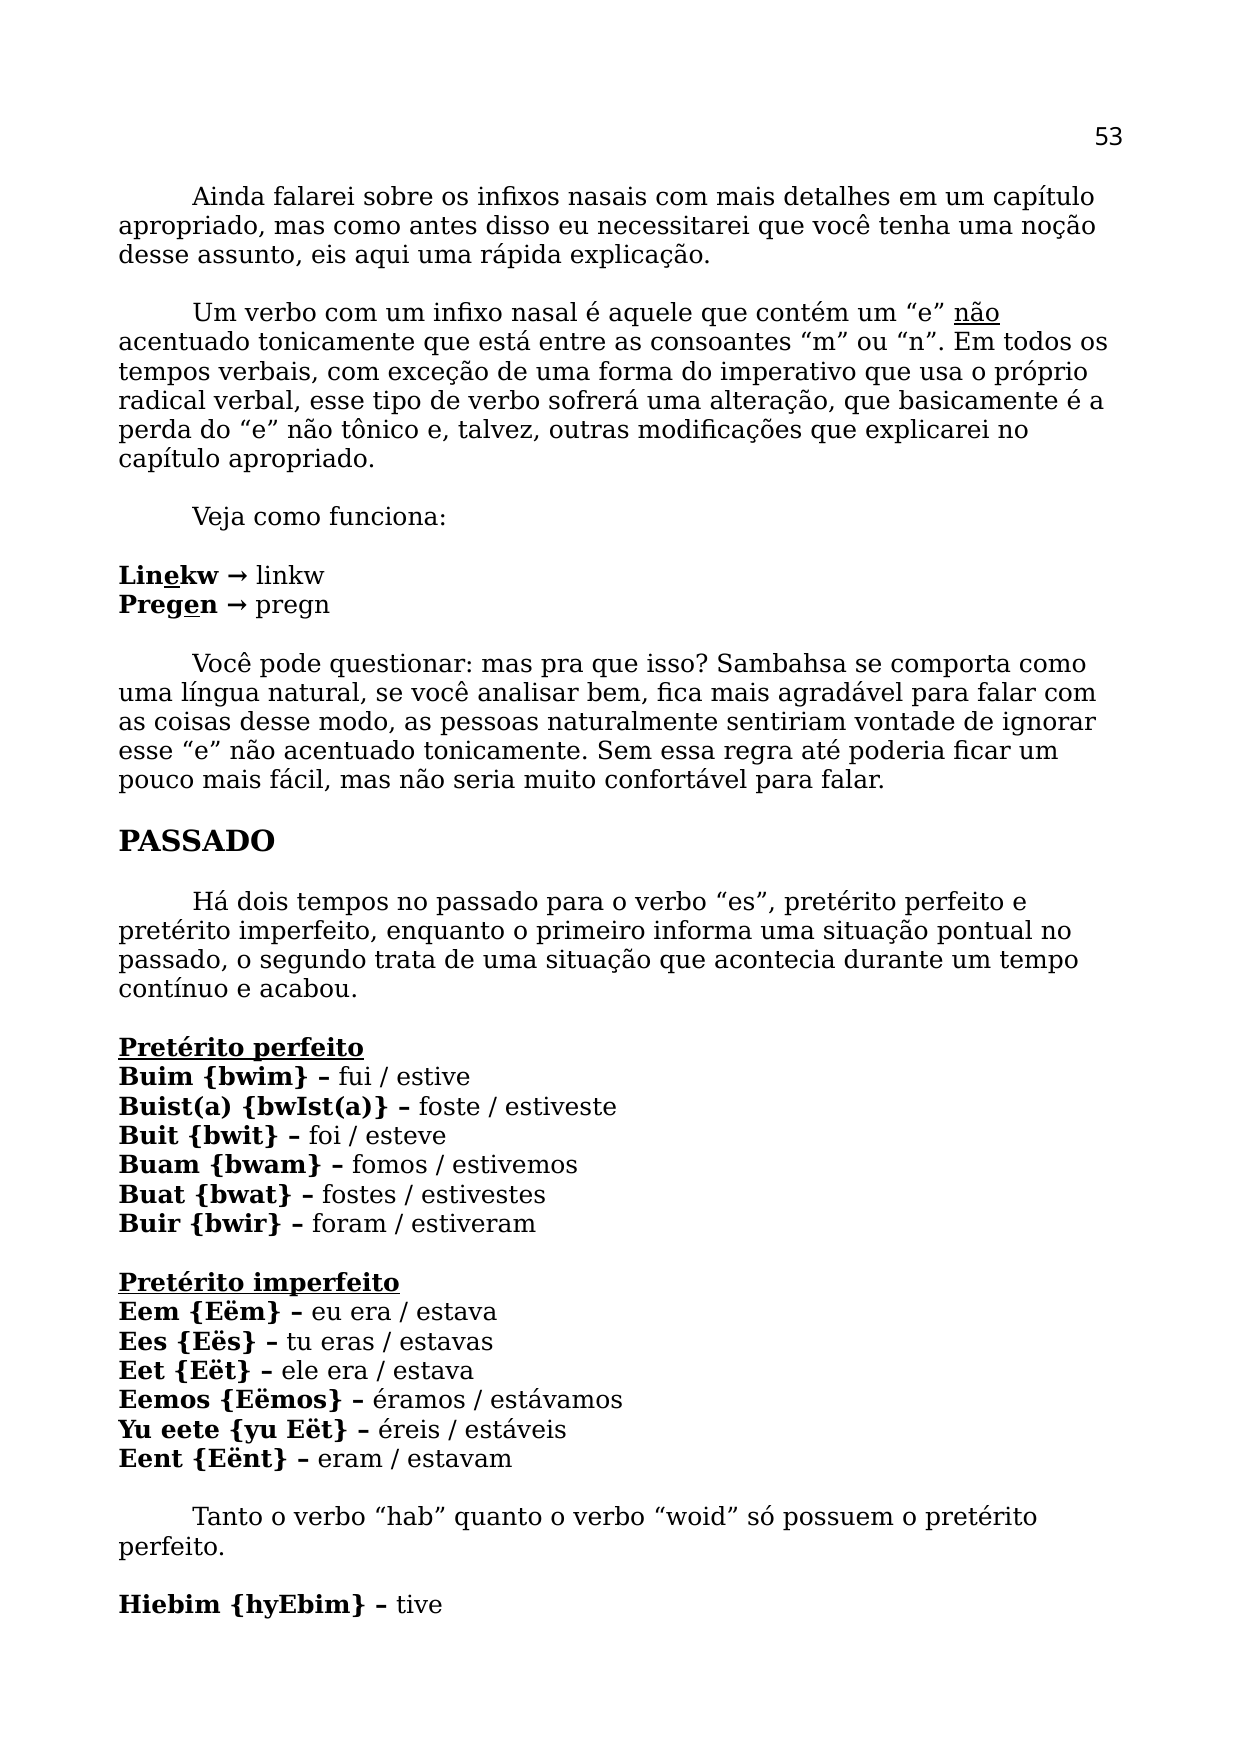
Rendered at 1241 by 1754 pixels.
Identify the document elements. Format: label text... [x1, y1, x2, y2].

text Há dois tempos no passado para o verbo “es”, pretérito perfeito e pretérito imperfeito, enquanto o primeiro informa uma situação pontual no passado, o segundo trata de uma situação que acontecia durante um tempo contínuo e acabou. [118, 887, 1123, 1004]
text Eet {Eët} – ele era / estava [118, 1356, 1123, 1385]
text Buist(a) {bwIst(a)} – foste / estiveste [118, 1092, 1123, 1121]
text Eemos {Eëmos} – éramos / estávamos [118, 1385, 1123, 1415]
text Buam {bwam} – fomos / estivemos [118, 1151, 1123, 1180]
text Ainda falarei sobre os infixos nasais com mais detalhes em um capítulo apropriado, mas como antes disso eu necessitarei que você tenha uma noção desse assunto, eis aqui uma rápida explicação. [118, 182, 1123, 269]
text Pregen → pregn [118, 590, 1123, 619]
text Buim {bwim} – fui / estive [118, 1062, 1123, 1092]
text Você pode questionar: mas pra que isso? Sambahsa se comporta como uma língua natural, se você analisar bem, fica mais agradável para falar com as coisas desse modo, as pessoas naturalmente sentiriam vontade de ignorar esse “e” não acentuado tonicamente. Sem essa regra até poderia ficar um pouco mais fácil, mas não seria muito confortável para falar. [118, 649, 1123, 794]
text Ees {Eës} – tu eras / estavas [118, 1327, 1123, 1356]
text Eem {Eëm} – eu era / estava [118, 1297, 1123, 1327]
text Eent {Eënt} – eram / estavam [118, 1444, 1123, 1473]
text Tanto o verbo “hab” quanto o verbo “woid” só possuem o pretérito perfeito. [118, 1503, 1123, 1561]
text Yu eete {yu Eët} – éreis / estáveis [118, 1415, 1123, 1444]
text Um verbo com um infixo nasal é aquele que contém um “e” não acentuado tonicamente que está entre as consoantes “m” ou “n”. Em todos os tempos verbais, com exceção de uma forma do imperativo que usa o próprio radical verbal, esse tipo de verbo sofrerá uma alteração, que basicamente é a perda do “e” não tônico e, talvez, outras modificações que explicarei no capítulo apropriado. [118, 298, 1123, 473]
text Buat {bwat} – fostes / estivestes [118, 1180, 1123, 1209]
text Pretérito perfeito [118, 1033, 1123, 1062]
text Buit {bwit} – foi / esteve [118, 1121, 1123, 1151]
subtitle PASSADO [118, 824, 1123, 858]
text Linekw → linkw [118, 561, 1123, 590]
text Hiebim {hyEbim} – tive [118, 1590, 1123, 1619]
text Pretérito imperfeito [118, 1268, 1123, 1297]
text Veja como funciona: [118, 502, 1123, 532]
text Buir {bwir} – foram / estiveram [118, 1209, 1123, 1239]
